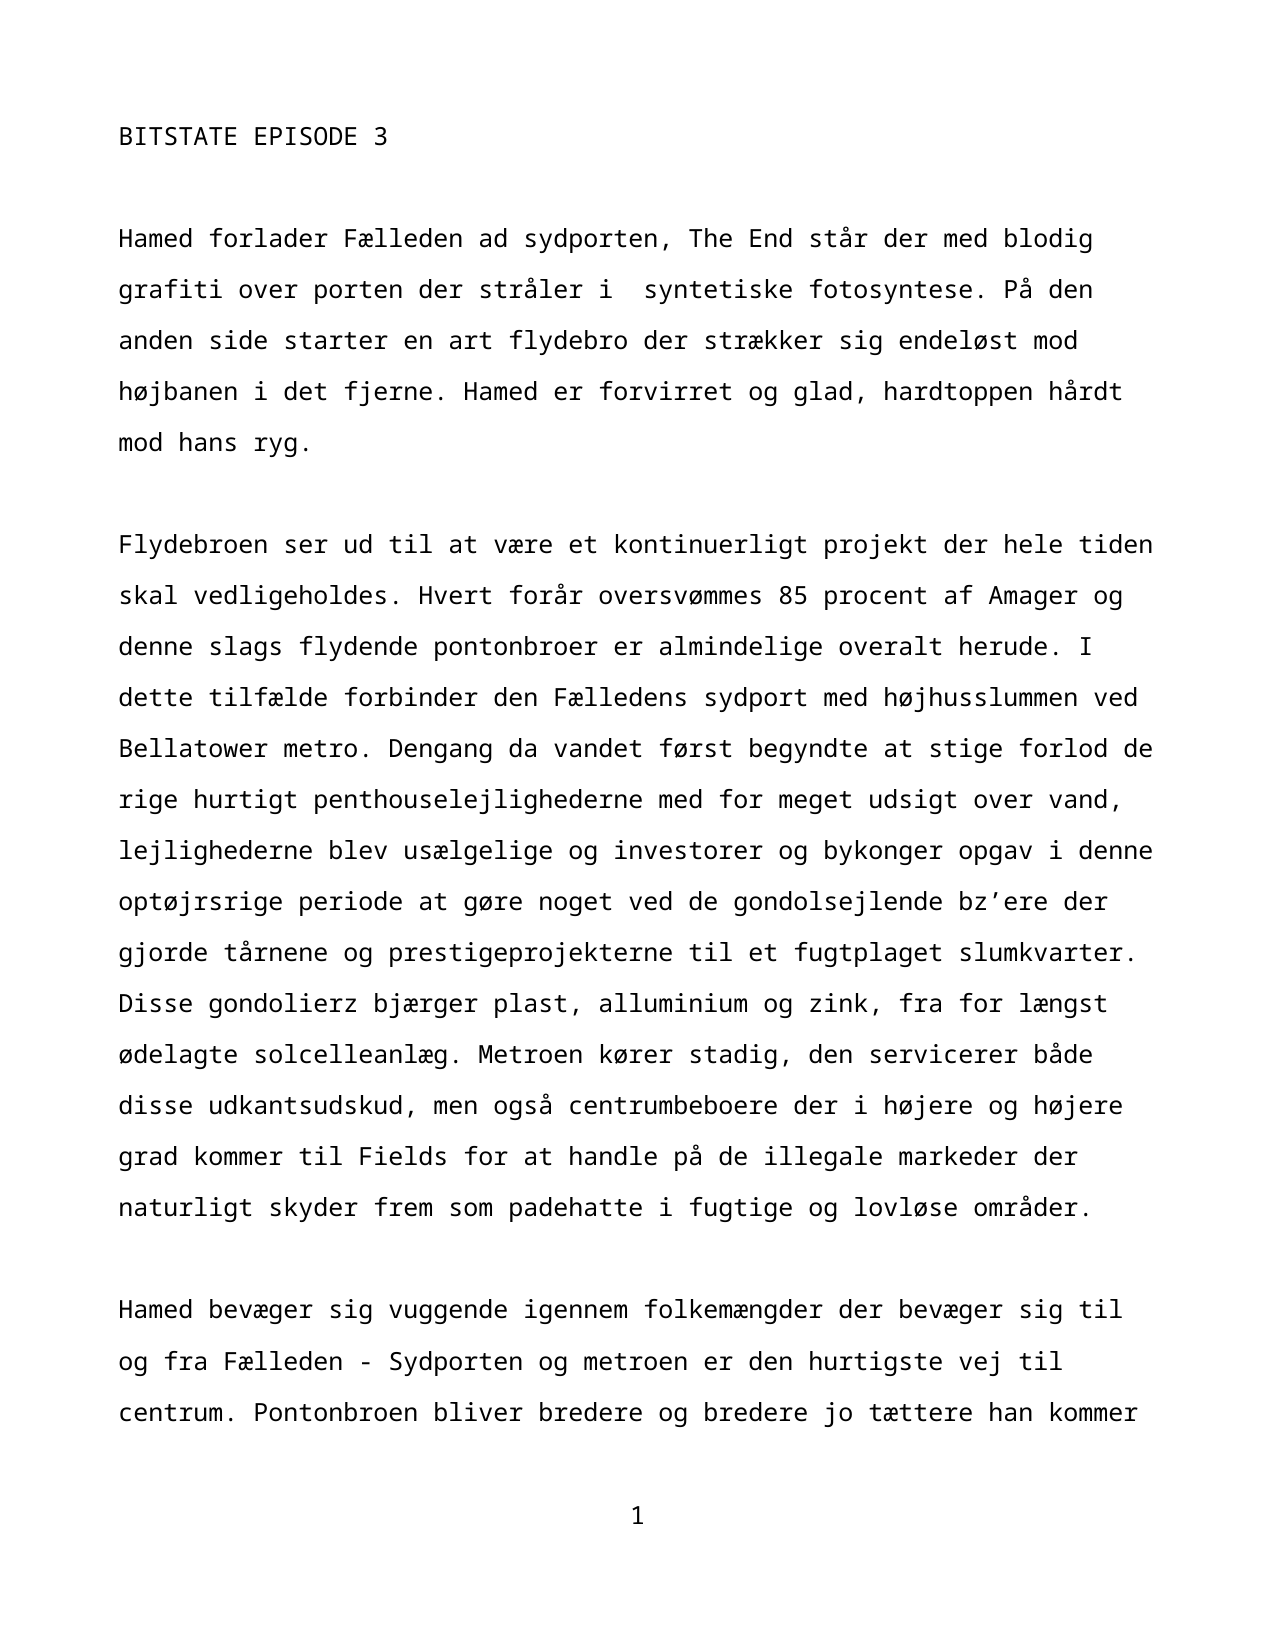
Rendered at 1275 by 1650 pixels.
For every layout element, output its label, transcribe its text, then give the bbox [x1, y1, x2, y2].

text Hamed bevæger sig vuggende igennem folkemængder der bevæger sig til og fra Fælleden - Sydporten og metroen er den hurtigste vej til centrum. Pontonbroen bliver bredere og bredere jo tættere han kommer [118, 1292, 1157, 1428]
text BITSTATE EPISODE 3 [118, 118, 1157, 152]
text Hamed forlader Fælleden ad sydporten, The End står der med blodig grafiti over porten der stråler i syntetiske fotosyntese. På den anden side starter en art flydebro der strækker sig endeløst mod højbanen i det fjerne. Hamed er forvirret og glad, hardtoppen hårdt mod hans ryg. [118, 220, 1157, 458]
text Flydebroen ser ud til at være et kontinuerligt projekt der hele tiden skal vedligeholdes. Hvert forår oversvømmes 85 procent af Amager og denne slags flydende pontonbroer er almindelige overalt herude. I dette tilfælde forbinder den Fælledens sydport med højhusslummen ved Bellatower metro. Dengang da vandet først begyndte at stige forlod de rige hurtigt penthouselejlighederne med for meget udsigt over vand, lejlighederne blev usælgelige og investorer og bykonger opgav i denne optøjrsrige periode at gøre noget ved de gondolsejlende bz’ere der gjorde tårnene og prestigeprojekterne til et fugtplaget slumkvarter. Disse gondolierz bjærger plast, alluminium og zink, fra for længst ødelagte solcelleanlæg. Metroen kører stadig, den servicerer både disse udkantsudskud, men også centrumbeboere der i højere og højere grad kommer til Fields for at handle på de illegale markeder der naturligt skyder frem som padehatte i fugtige og lovløse områder. [118, 526, 1157, 1224]
